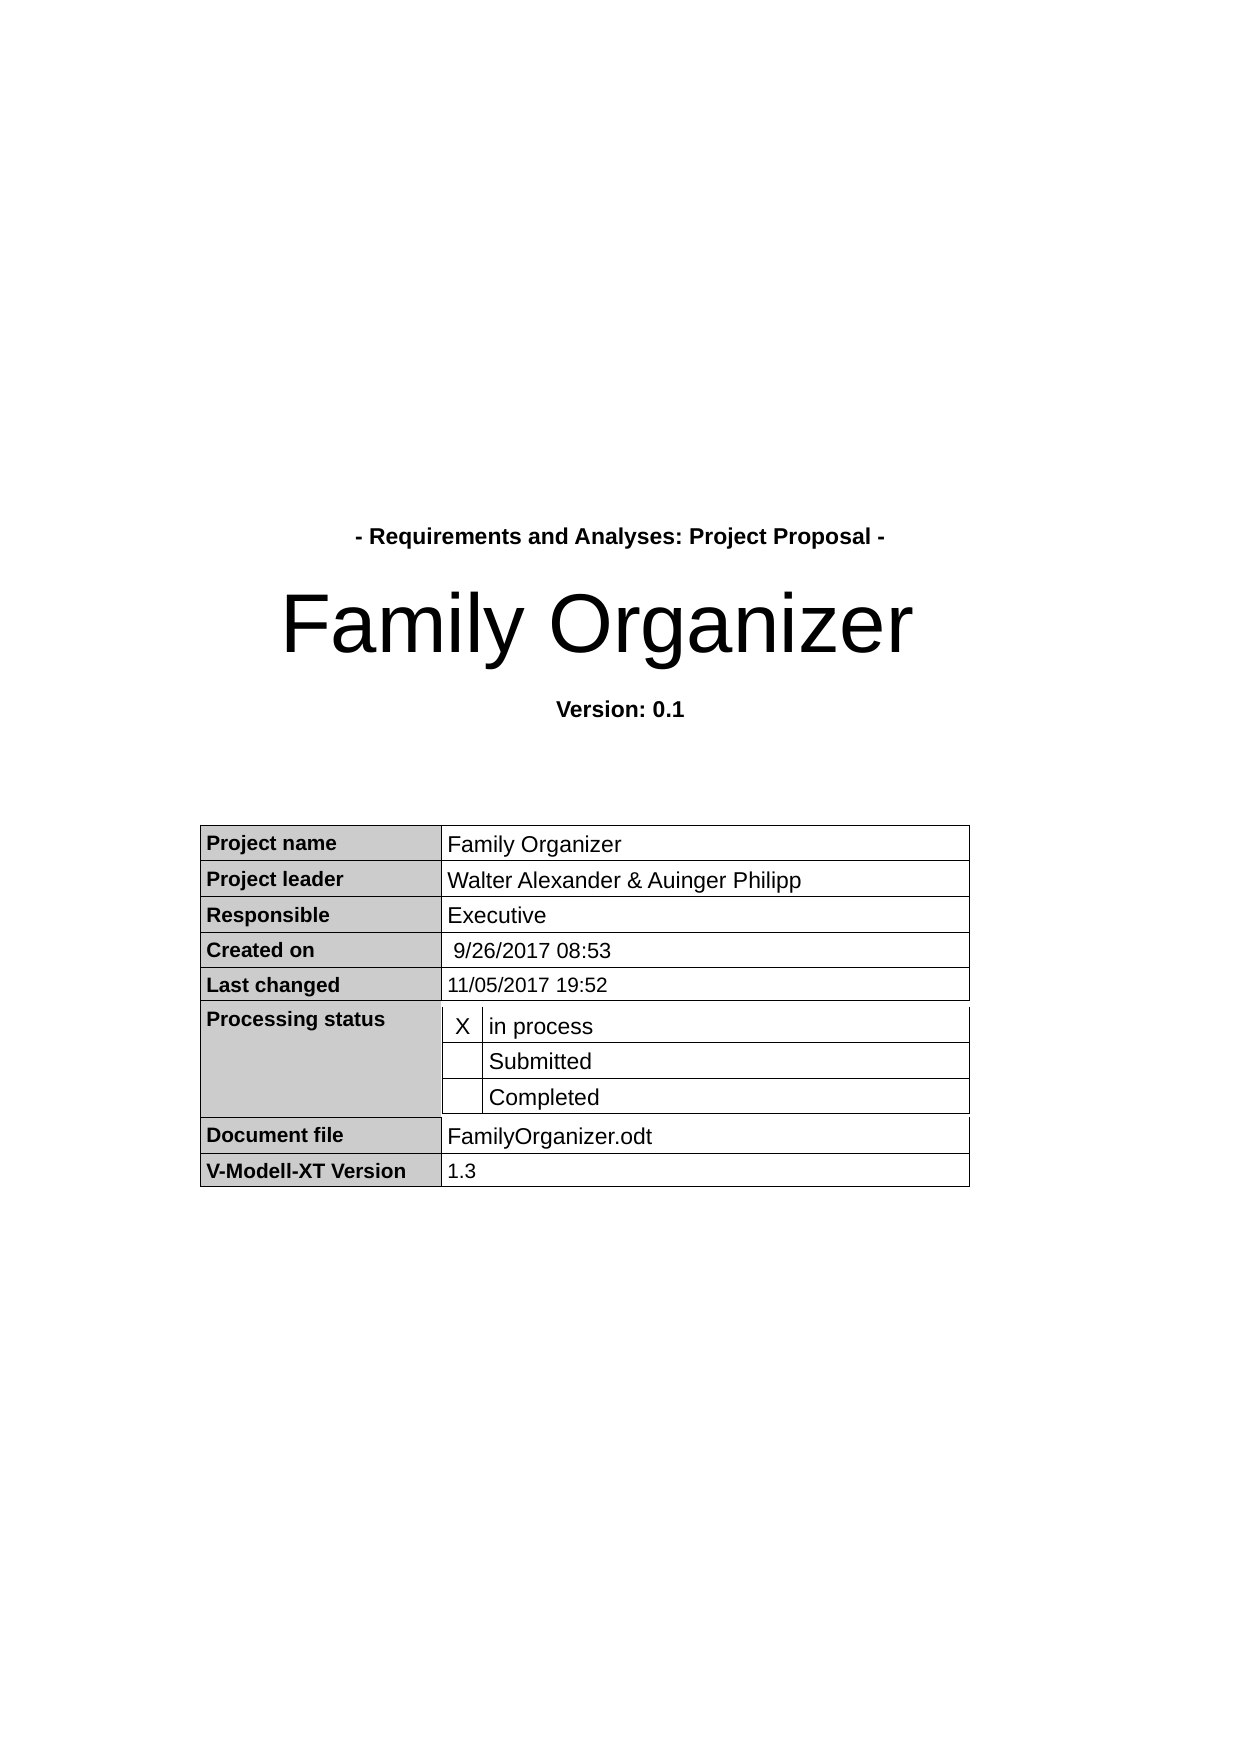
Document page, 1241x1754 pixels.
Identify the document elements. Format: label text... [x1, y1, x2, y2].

table_cell Project leader [201, 861, 441, 896]
table_cell Executive [442, 897, 969, 932]
table_cell Created on [201, 933, 441, 967]
table_cell Walter Alexander & Auinger Philipp [442, 861, 969, 896]
table_cell Document file [201, 1118, 441, 1153]
table_header X [443, 1007, 482, 1042]
table_cell [443, 1043, 482, 1078]
table_cell Responsible [201, 897, 441, 932]
table_cell 11/05/2017 20:52 [442, 968, 969, 1000]
table_cell V-Modell-XT Version [201, 1154, 441, 1186]
table_header Family Organizer [442, 826, 969, 860]
text - Requirements and Analyses: Project Proposal - [118, 523, 1122, 550]
table_cell 1.3 [442, 1154, 969, 1186]
table_cell Completed [483, 1079, 969, 1113]
table_cell FamilyOrganizer.odt [442, 1117, 969, 1153]
table_cell Last changed [201, 968, 441, 1000]
table_cell Processing status [201, 1001, 441, 1117]
table_cell [441, 1001, 969, 1042]
table_cell [443, 1079, 482, 1113]
table_header Project name [201, 826, 441, 860]
table_cell 9/26/‎2017 ‏‎08:53 [442, 933, 969, 967]
table_header in process [483, 1007, 969, 1042]
text Version: 0.1 [118, 696, 1122, 722]
text Family Organizer [118, 575, 1122, 671]
table_cell Submitted [483, 1043, 969, 1078]
